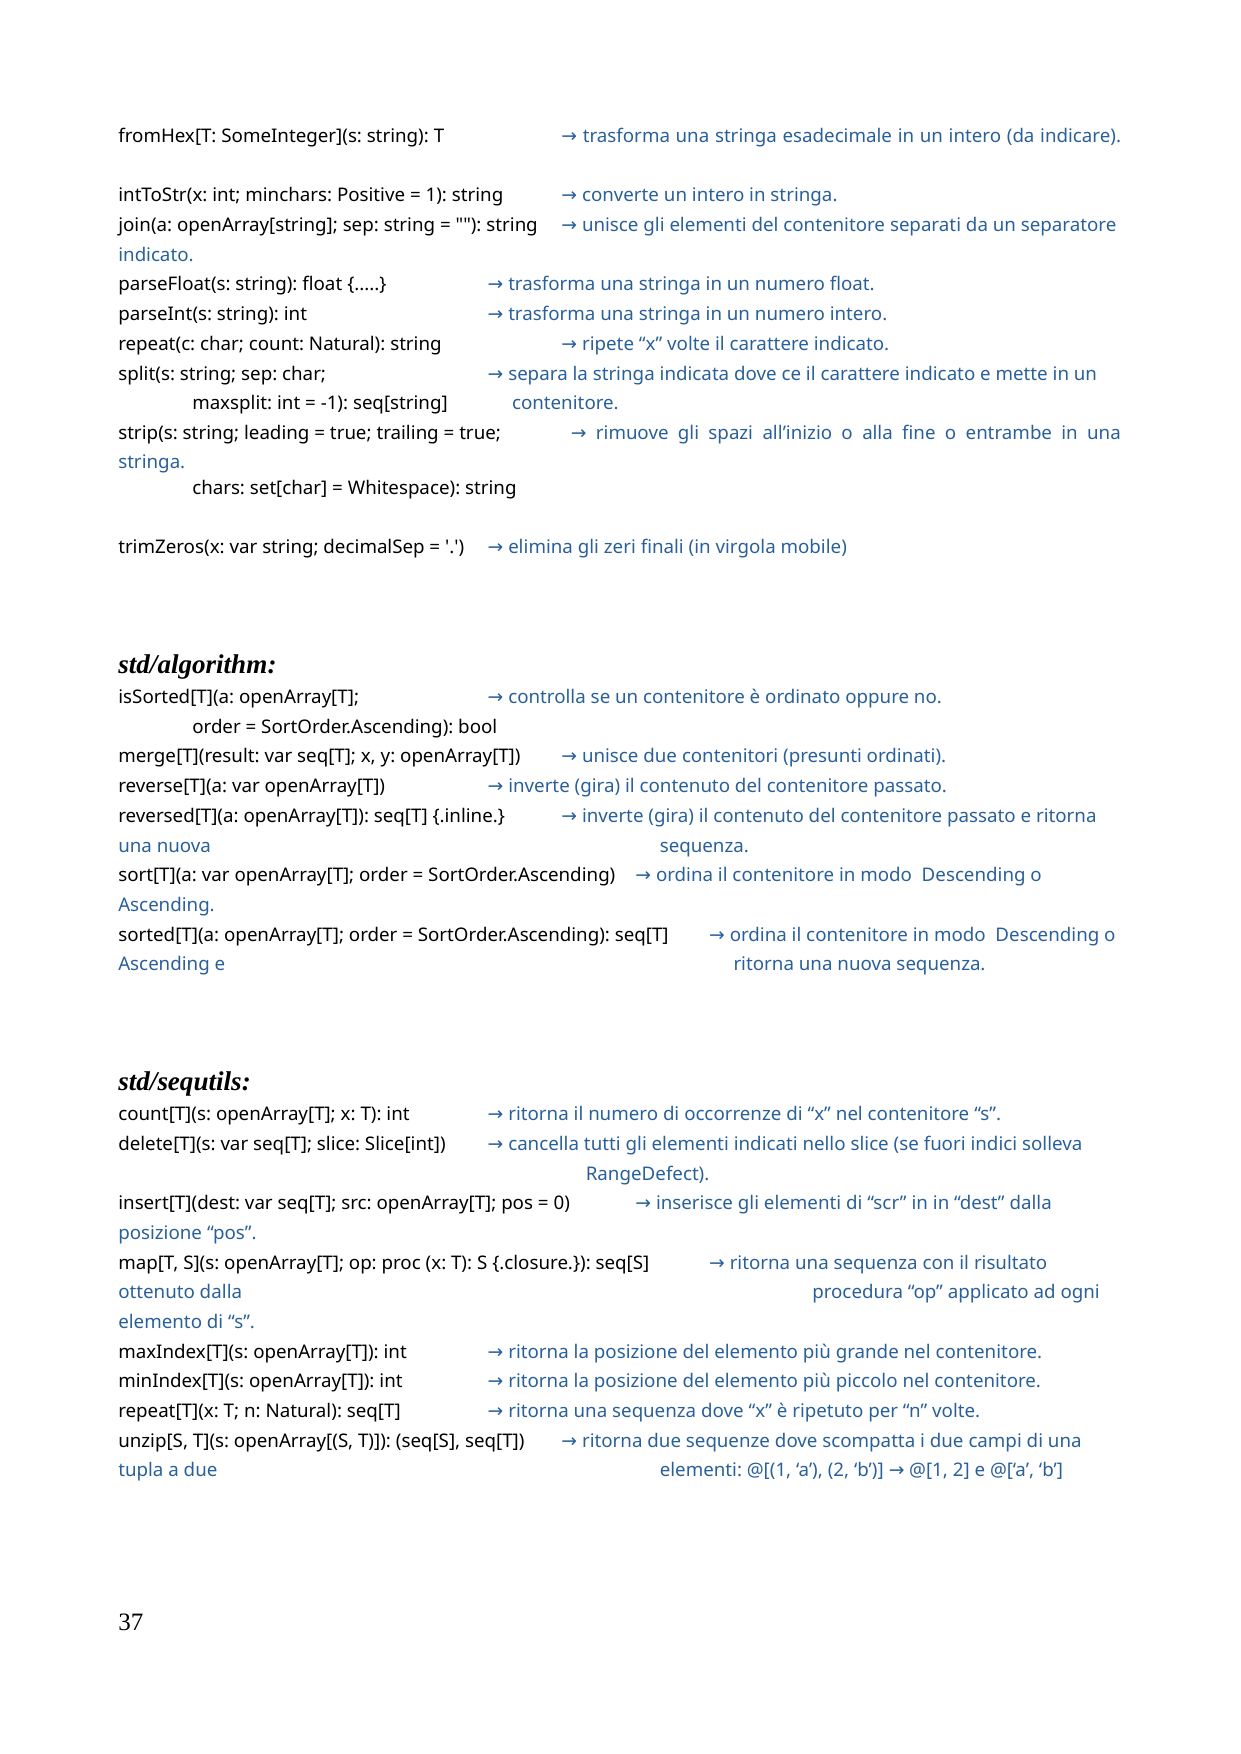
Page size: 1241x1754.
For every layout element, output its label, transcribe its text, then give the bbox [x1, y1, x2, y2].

text std/sequtils: [118, 1065, 1122, 1096]
text merge[T](result: var seq[T]; x, y: openArray[T]) → unisce due contenitori (presunti ordinati). [118, 739, 1122, 768]
text unzip[S, T](s: openArray[(S, T)]): (seq[S], seq[T]) → ritorna due sequenze dove scompatta i due campi di una tupla a due elementi: @[(1, ‘a’), (2, ‘b’)] → @[1, 2] e @[‘a’, ‘b’] [118, 1423, 1122, 1482]
text order = SortOrder.Ascending): bool [118, 709, 1122, 739]
text strip(s: string; leading = true; trailing = true; → rimuove gli spazi all’inizio o alla fine o entrambe in una stringa. [118, 415, 1122, 474]
text minIndex[T](s: openArray[T]): int → ritorna la posizione del elemento più piccolo nel contenitore. [118, 1363, 1122, 1393]
text isSorted[T](a: openArray[T]; → controlla se un contenitore è ordinato oppure no. [118, 679, 1122, 709]
text reversed[T](a: openArray[T]): seq[T] {.inline.} → inverte (gira) il contenuto del contenitore passato e ritorna una nuova sequenza. [118, 798, 1122, 857]
text parseFloat(s: string): float {.....} → trasforma una stringa in un numero float. [118, 267, 1122, 296]
text maxIndex[T](s: openArray[T]): int → ritorna la posizione del elemento più grande nel contenitore. [118, 1334, 1122, 1363]
text insert[T](dest: var seq[T]; src: openArray[T]; pos = 0) → inserisce gli elementi di “scr” in in “dest” dalla posizione “pos”. [118, 1185, 1122, 1245]
text join(a: openArray[string]; sep: string = ""): string → unisce gli elementi del contenitore separati da un separatore indicato. [118, 207, 1122, 267]
text sorted[T](a: openArray[T]; order = SortOrder.Ascending): seq[T] → ordina il contenitore in modo Descending o Ascending e ritorna una nuova sequenza. [118, 917, 1122, 976]
text repeat[T](x: T; n: Natural): seq[T] → ritorna una sequenza dove “x” è ripetuto per “n” volte. [118, 1393, 1122, 1423]
text delete[T](s: var seq[T]; slice: Slice[int]) → cancella tutti gli elementi indicati nello slice (se fuori indici solleva RangeDefect). [118, 1126, 1122, 1185]
text split(s: string; sep: char; → separa la stringa indicata dove ce il carattere indicato e mette in un [118, 356, 1122, 385]
text reverse[T](a: var openArray[T]) → inverte (gira) il contenuto del contenitore passato. [118, 768, 1122, 798]
text sort[T](a: var openArray[T]; order = SortOrder.Ascending) → ordina il contenitore in modo Descending o Ascending. [118, 857, 1122, 917]
text map[T, S](s: openArray[T]; op: proc (x: T): S {.closure.}): seq[S] → ritorna una sequenza con il risultato ottenuto dalla procedura “op” applicato ad ogni elemento di “s”. [118, 1245, 1122, 1334]
text repeat(c: char; count: Natural): string → ripete “x” volte il carattere indicato. [118, 326, 1122, 356]
text parseInt(s: string): int → trasforma una stringa in un numero intero. [118, 296, 1122, 326]
text chars: set[char] = Whitespace): string [118, 474, 1122, 500]
text std/algorithm: [118, 648, 1122, 679]
text fromHex[T: SomeInteger](s: string): T → trasforma una stringa esadecimale in un intero (da indicare). [118, 118, 1122, 177]
text intToStr(x: int; minchars: Positive = 1): string → converte un intero in stringa. [118, 177, 1122, 207]
text maxsplit: int = -1): seq[string] contenitore. [118, 385, 1122, 415]
text count[T](s: openArray[T]; x: T): int → ritorna il numero di occorrenze di “x” nel contenitore “s”. [118, 1096, 1122, 1126]
text trimZeros(x: var string; decimalSep = '.') → elimina gli zeri finali (in virgola mobile) [118, 529, 1122, 559]
